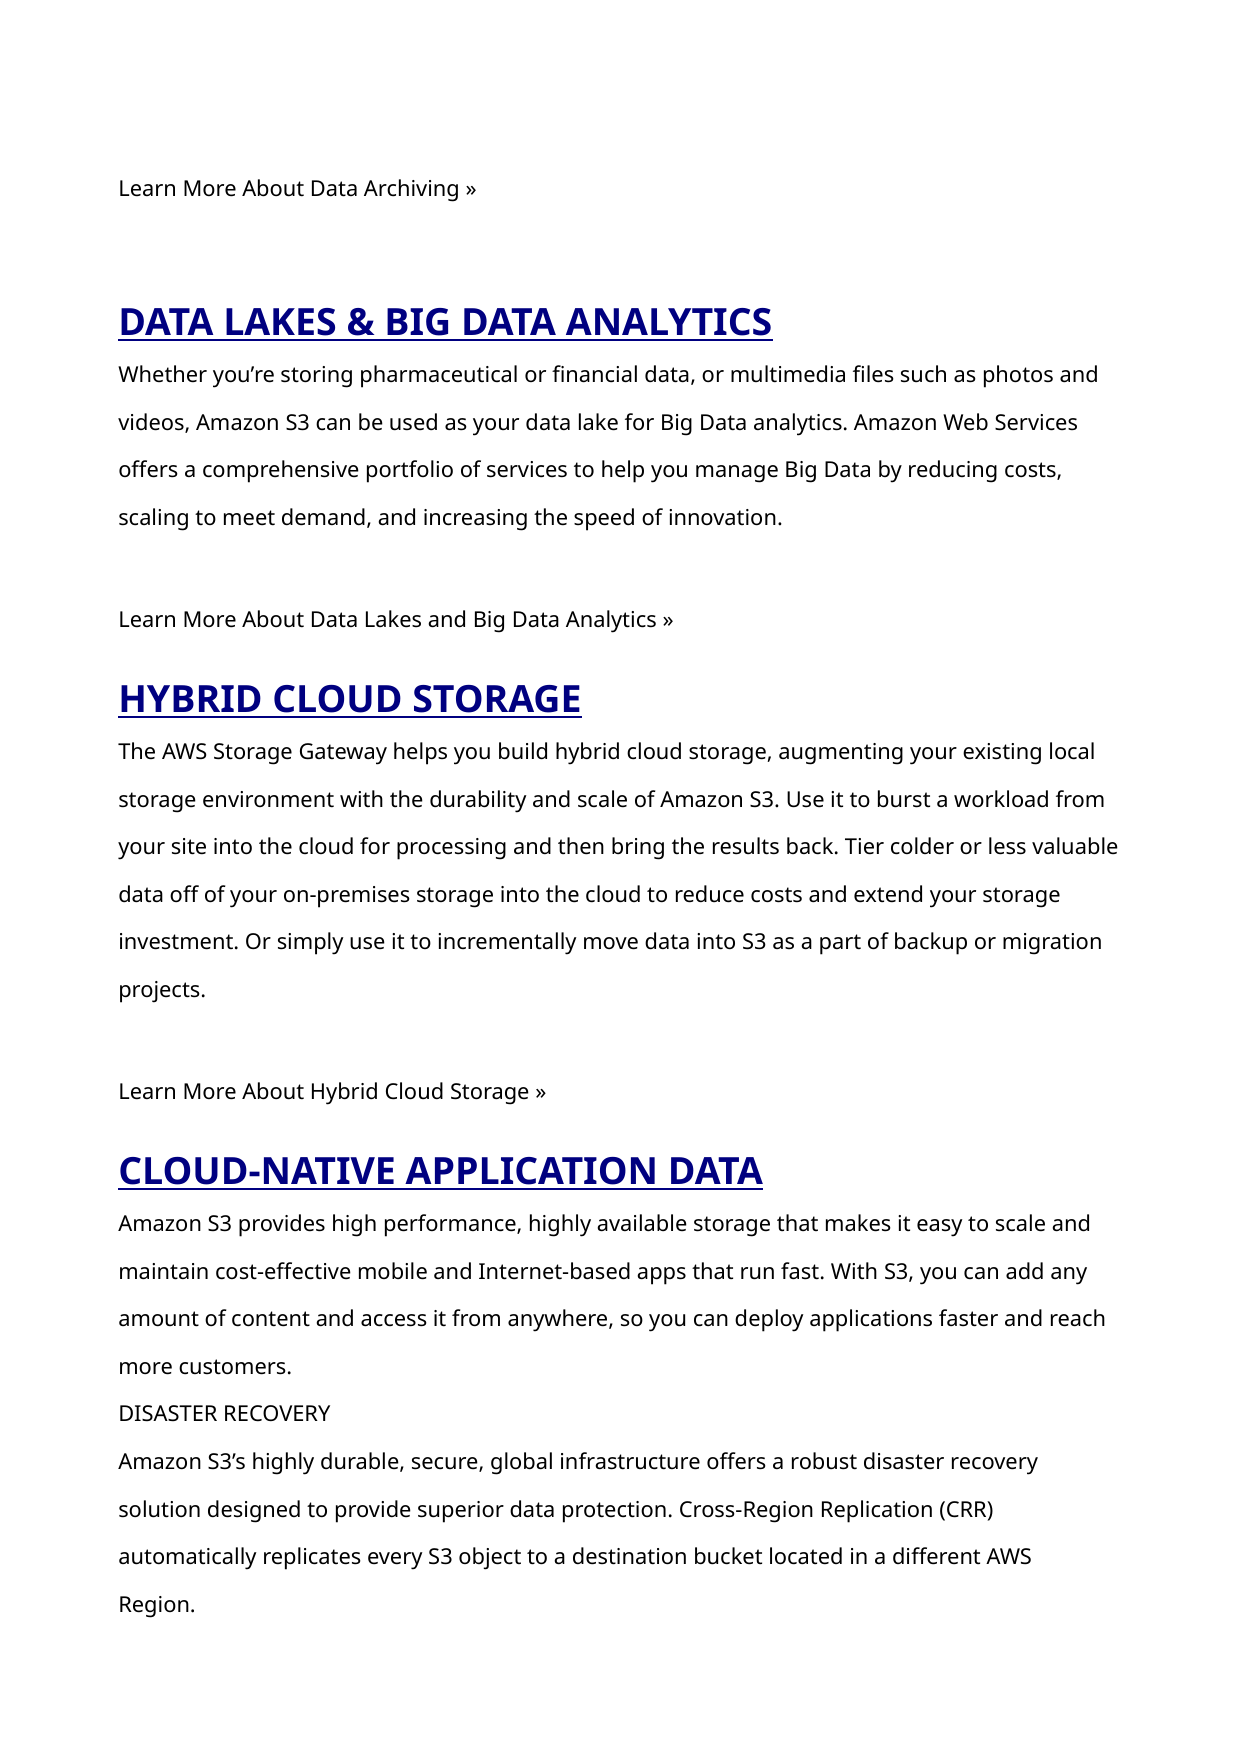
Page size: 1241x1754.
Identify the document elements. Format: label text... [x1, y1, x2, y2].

text Amazon S3 provides high performance, highly available storage that makes it easy to scale and maintain cost-effective mobile and Internet-based apps that run fast. With S3, you can add any amount of content and access it from anywhere, so you can deploy applications faster and reach more customers. [118, 1208, 1122, 1381]
text Region. [118, 1589, 1122, 1619]
text Learn More About Hybrid Cloud Storage » [118, 1076, 1122, 1106]
text The AWS Storage Gateway helps you build hybrid cloud storage, augmenting your existing local storage environment with the durability and scale of Amazon S3. Use it to burst a workload from your site into the cloud for processing and then bring the results back. Tier colder or less valuable data off of your on-premises storage into the cloud to reduce costs and extend your storage investment. Or simply use it to incrementally move data into S3 as a part of backup or migration projects. [118, 736, 1122, 1004]
text Learn More About Data Lakes and Big Data Analytics » [118, 604, 1122, 634]
text DISASTER RECOVERY [118, 1398, 1122, 1428]
subtitle DATA LAKES & BIG DATA ANALYTICS [118, 296, 1122, 347]
subtitle CLOUD-NATIVE APPLICATION DATA [118, 1144, 1122, 1196]
subtitle HYBRID CLOUD STORAGE [118, 672, 1122, 723]
text Amazon S3’s highly durable, secure, global infrastructure offers a robust disaster recovery solution designed to provide superior data protection. Cross-Region Replication (CRR) automatically replicates every S3 object to a destination bucket located in a different AWS [118, 1446, 1122, 1571]
text Learn More About Data Archiving » [118, 173, 1122, 202]
text Whether you’re storing pharmaceutical or financial data, or multimedia files such as photos and videos, Amazon S3 can be used as your data lake for Big Data analytics. Amazon Web Services offers a comprehensive portfolio of services to help you manage Big Data by reducing costs, scaling to meet demand, and increasing the speed of innovation. [118, 359, 1122, 532]
